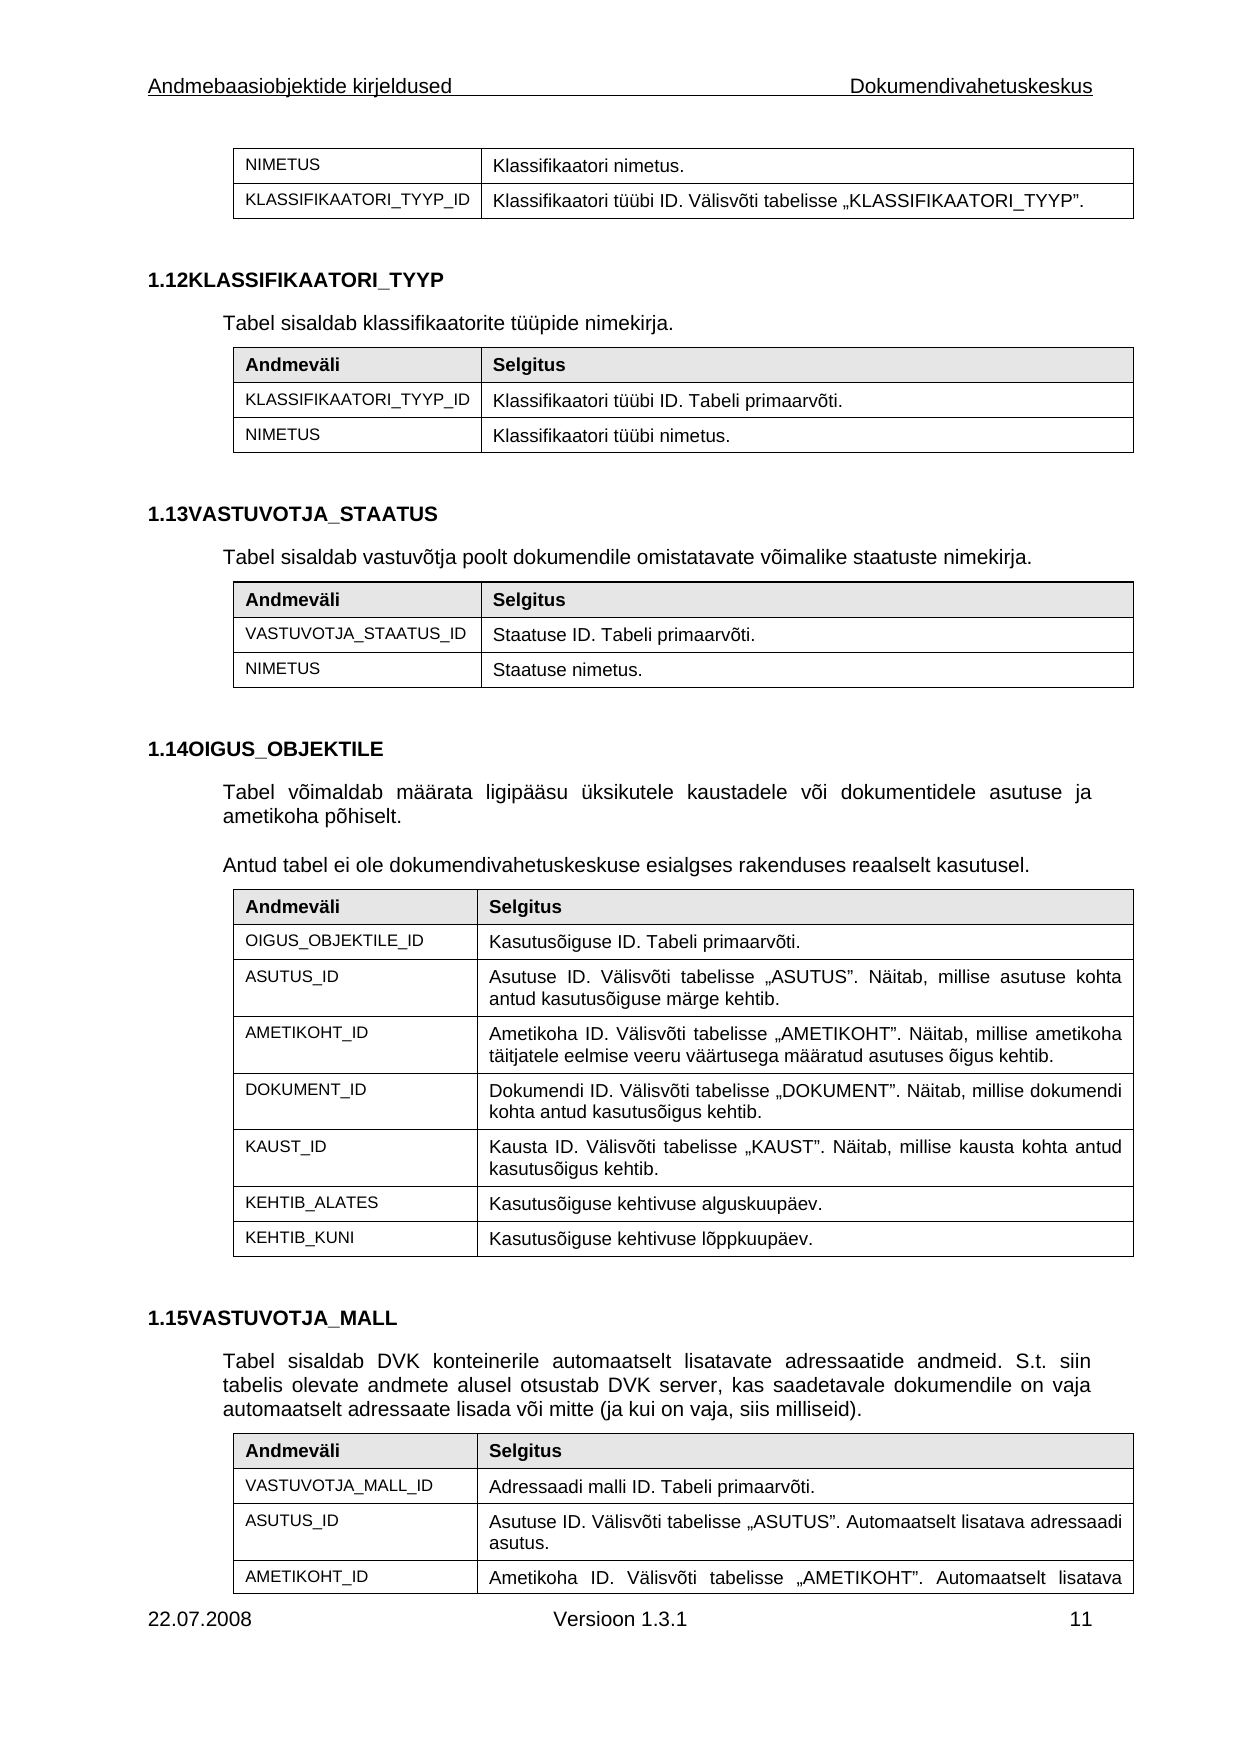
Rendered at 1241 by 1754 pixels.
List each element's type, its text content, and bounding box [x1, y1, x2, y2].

subtitle VASTUVOTJA_STAATUS [148, 502, 1093, 526]
table_cell AMETIKOHT_ID [234, 1017, 477, 1072]
table_header Andmeväli [234, 890, 477, 924]
table_cell KLASSIFIKAATORI_TYYP_ID [234, 383, 481, 417]
table_cell Adressaadi malli ID. Tabeli primaarvõti. [478, 1469, 1133, 1503]
text Tabel sisaldab DVK konteinerile automaatselt lisatavate adressaatide andmeid. S.t. siin tabelis olevate andmete alusel otsustab DVK server, kas saadetavale dokumendile on vaja automaatselt adressaate lisada või mitte (ja kui on vaja, siis milliseid). [223, 1349, 1093, 1421]
table_cell NIMETUS [234, 418, 481, 452]
table_cell KEHTIB_ALATES [234, 1187, 477, 1221]
table_cell Staatuse nimetus. [482, 653, 1133, 687]
table_cell OIGUS_OBJEKTILE_ID [234, 925, 477, 959]
text Tabel sisaldab klassifikaatorite tüüpide nimekirja. [223, 311, 1093, 334]
subtitle VASTUVOTJA_MALL [148, 1306, 1093, 1330]
table_cell KEHTIB_KUNI [234, 1222, 477, 1256]
table_cell Staatuse ID. Tabeli primaarvõti. [482, 618, 1133, 652]
table_cell DOKUMENT_ID [234, 1074, 477, 1129]
table_header Andmeväli [234, 1434, 477, 1468]
table_cell Ametikoha ID. Välisvõti tabelisse „AMETIKOHT”. Näitab, millise ametikoha täitjatele eelmise veeru väärtusega määratud asutuses õigus kehtib. [478, 1017, 1133, 1072]
table_cell Klassifikaatori tüübi ID. Tabeli primaarvõti. [482, 383, 1133, 417]
subtitle KLASSIFIKAATORI_TYYP [148, 268, 1093, 292]
table_cell NIMETUS [234, 653, 481, 687]
table_cell ASUTUS_ID [234, 1504, 477, 1560]
table_cell NIMETUS [234, 149, 481, 183]
table_cell VASTUVOTJA_MALL_ID [234, 1469, 477, 1503]
text Tabel võimaldab määrata ligipääsu üksikutele kaustadele või dokumentidele asutuse ja ametikoha põhiselt. [223, 779, 1093, 827]
table_header Selgitus [482, 348, 1133, 382]
table_cell Klassifikaatori nimetus. [482, 149, 1133, 183]
table_header Selgitus [482, 583, 1133, 617]
table_cell VASTUVOTJA_STAATUS_ID [234, 618, 481, 652]
table_cell Klassifikaatori tüübi ID. Välisvõti tabelisse „KLASSIFIKAATORI_TYYP”. [482, 184, 1133, 218]
table_cell Asutuse ID. Välisvõti tabelisse „ASUTUS”. Näitab, millise asutuse kohta antud kasutusõiguse märge kehtib. [478, 960, 1133, 1016]
table_cell Asutuse ID. Välisvõti tabelisse „ASUTUS”. Automaatselt lisatava adressaadi asutus. [478, 1504, 1133, 1560]
table_cell Klassifikaatori tüübi nimetus. [482, 418, 1133, 452]
table_cell Dokumendi ID. Välisvõti tabelisse „DOKUMENT”. Näitab, millise dokumendi kohta antud kasutusõigus kehtib. [478, 1074, 1133, 1129]
table_cell Kasutusõiguse kehtivuse alguskuupäev. [478, 1187, 1133, 1221]
text Antud tabel ei ole dokumendivahetuskeskuse esialgses rakenduses reaalselt kasutusel. [223, 852, 1093, 876]
table_cell Kasutusõiguse ID. Tabeli primaarvõti. [478, 925, 1133, 959]
table_cell KAUST_ID [234, 1130, 477, 1186]
table_cell ASUTUS_ID [234, 960, 477, 1016]
table_header Andmeväli [234, 583, 481, 617]
table_cell Kasutusõiguse kehtivuse lõppkuupäev. [478, 1222, 1133, 1256]
table_cell KLASSIFIKAATORI_TYYP_ID [234, 184, 481, 218]
table_header Andmeväli [234, 348, 481, 382]
table_header Selgitus [478, 890, 1133, 924]
text Tabel sisaldab vastuvõtja poolt dokumendile omistatavate võimalike staatuste nimekirja. [223, 545, 1093, 569]
table_header Selgitus [478, 1434, 1133, 1468]
table_cell Kausta ID. Välisvõti tabelisse „KAUST”. Näitab, millise kausta kohta antud kasutusõigus kehtib. [478, 1130, 1133, 1186]
subtitle OIGUS_OBJEKTILE [148, 737, 1093, 761]
table_cell AMETIKOHT_ID [234, 1561, 477, 1593]
table_cell Ametikoha ID. Välisvõti tabelisse „AMETIKOHT”. Automaatselt lisatava [478, 1561, 1133, 1593]
